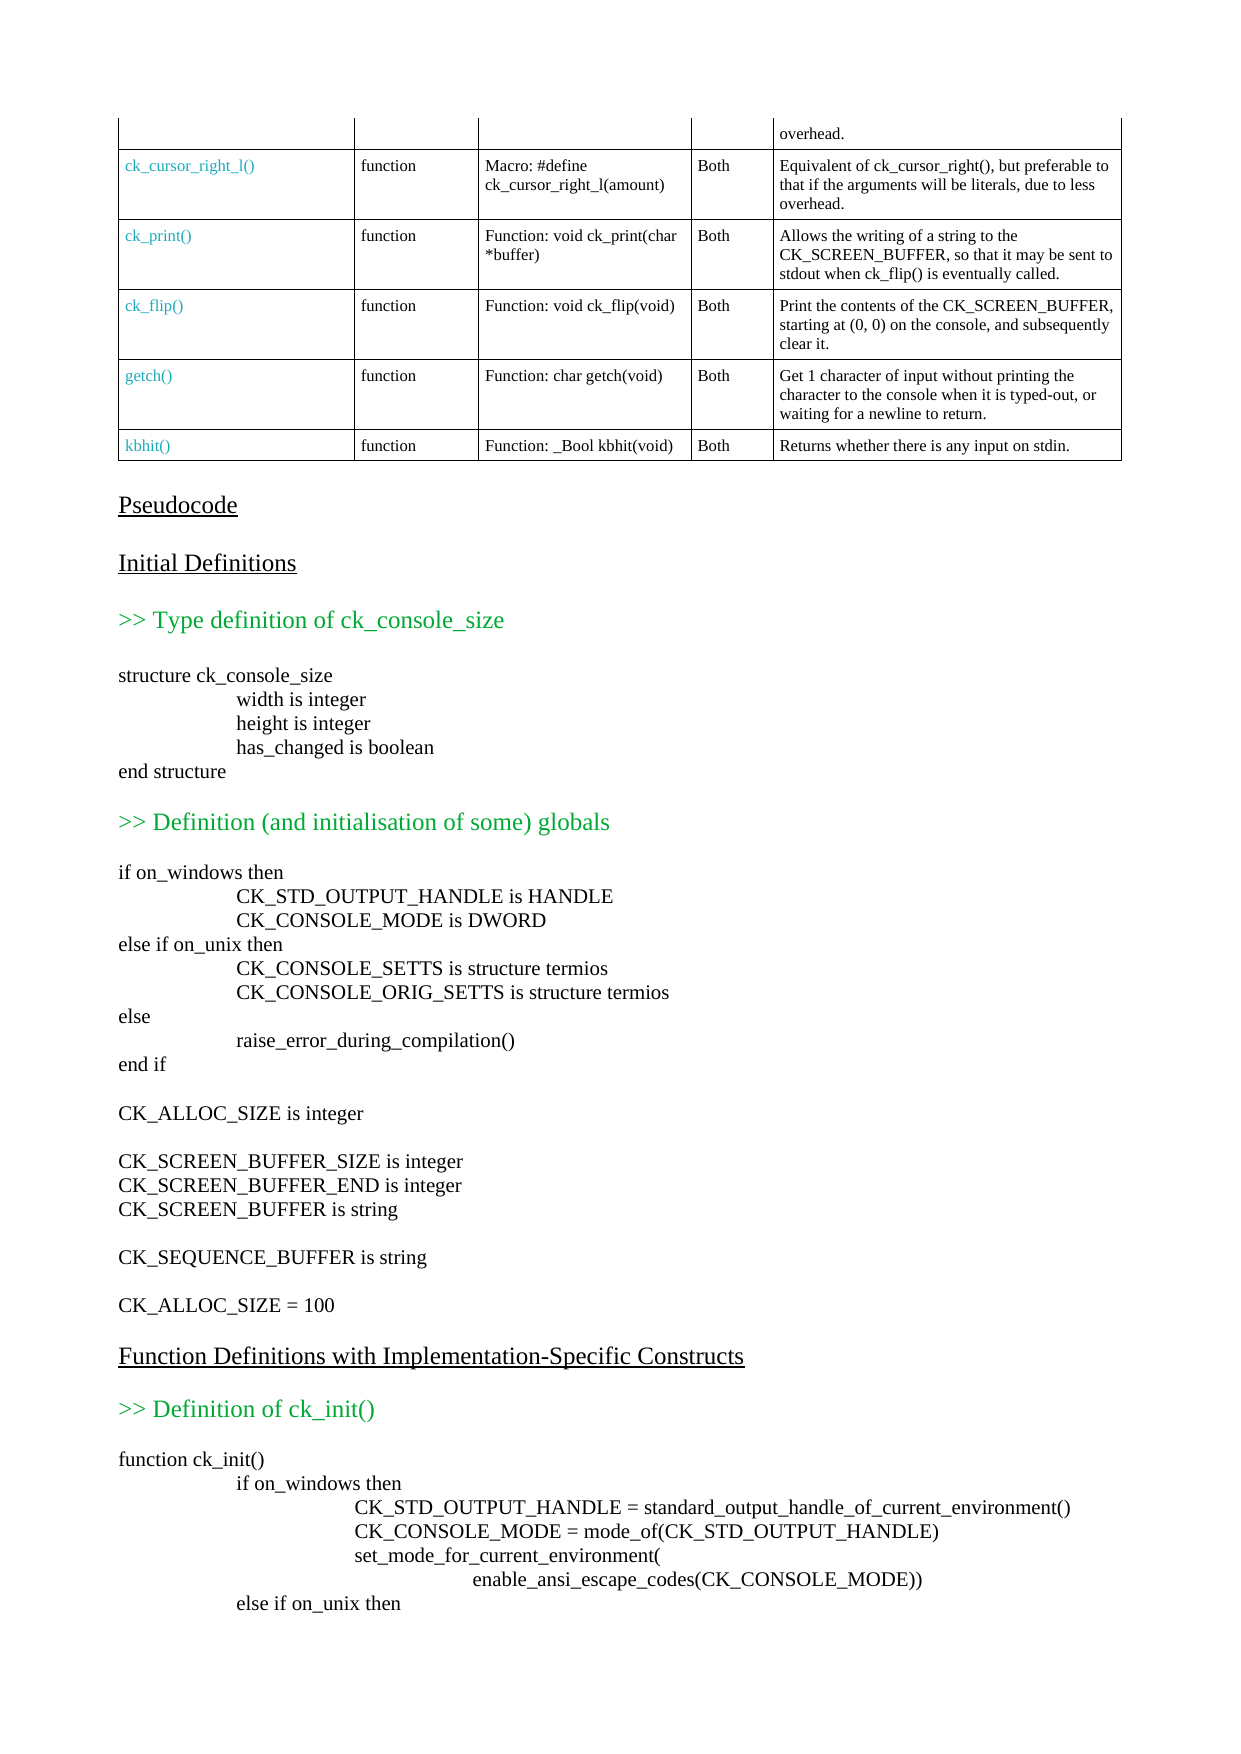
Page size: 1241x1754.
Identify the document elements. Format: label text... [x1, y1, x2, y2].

text end if [118, 1052, 1122, 1076]
text else [118, 1004, 1122, 1028]
text >> Definition (and initialisation of some) globals [118, 807, 1122, 836]
text function ck_init() [118, 1447, 1122, 1471]
table_cell function [355, 290, 478, 359]
text Function Definitions with Implementation-Specific Constructs [118, 1341, 1122, 1370]
text CK_CONSOLE_ORIG_SETTS is structure termios [118, 980, 1122, 1004]
text width is integer [118, 687, 1122, 711]
table_cell [479, 118, 691, 149]
text CK_STD_OUTPUT_HANDLE = standard_output_handle_of_current_environment() [118, 1495, 1122, 1519]
text CK_SCREEN_BUFFER is string [118, 1197, 1122, 1221]
table_cell overhead. [774, 118, 1121, 149]
text has_changed is boolean [118, 735, 1122, 759]
table_cell Function: void ck_flip(void) [479, 290, 691, 359]
table_cell Both [692, 220, 773, 289]
text end structure [118, 759, 1122, 783]
text CK_CONSOLE_MODE = mode_of(CK_STD_OUTPUT_HANDLE) [118, 1519, 1122, 1543]
text CK_STD_OUTPUT_HANDLE is HANDLE [118, 884, 1122, 908]
text set_mode_for_current_environment( [118, 1543, 1122, 1567]
text else if on_unix then [118, 1591, 1122, 1615]
text CK_SCREEN_BUFFER_END is integer [118, 1173, 1122, 1197]
table_cell function [355, 150, 478, 219]
table_cell kbhit() [119, 430, 354, 460]
text structure ck_console_size [118, 663, 1122, 687]
table_cell Allows the writing of a string to the CK_SCREEN_BUFFER, so that it may be sent to stdout when ck_flip() is eventually called. [774, 220, 1121, 289]
text >> Type definition of ck_console_size [118, 605, 1122, 634]
table_cell Both [692, 430, 773, 460]
table_cell [692, 118, 773, 149]
table_cell Function: char getch(void) [479, 360, 691, 429]
text CK_SCREEN_BUFFER_SIZE is integer [118, 1149, 1122, 1173]
text CK_SEQUENCE_BUFFER is string [118, 1245, 1122, 1269]
table_cell Function: _Bool kbhit(void) [479, 430, 691, 460]
table_cell Function: void ck_print(char *buffer) [479, 220, 691, 289]
table_cell [355, 118, 478, 149]
text else if on_unix then [118, 932, 1122, 956]
text >> Definition of ck_init() [118, 1394, 1122, 1423]
text height is integer [118, 711, 1122, 735]
table_cell Get 1 character of input without printing the character to the console when it is typed-out, or waiting for a newline to return. [774, 360, 1121, 429]
text if on_windows then [118, 860, 1122, 884]
text Pseudocode [118, 490, 1122, 519]
table_cell ck_cursor_right_l() [119, 150, 354, 219]
text if on_windows then [118, 1471, 1122, 1495]
table_cell ck_print() [119, 220, 354, 289]
table_cell Print the contents of the CK_SCREEN_BUFFER, starting at (0, 0) on the console, and subsequently clear it. [774, 290, 1121, 359]
text CK_CONSOLE_MODE is DWORD [118, 908, 1122, 932]
table_cell function [355, 360, 478, 429]
table_cell Returns whether there is any input on stdin. [774, 430, 1121, 460]
table_cell getch() [119, 360, 354, 429]
text Initial Definitions [118, 548, 1122, 576]
table_cell ck_flip() [119, 290, 354, 359]
table_cell [119, 118, 354, 149]
table_cell Both [692, 150, 773, 219]
table_cell Macro: #define ck_cursor_right_l(amount) [479, 150, 691, 219]
table_cell function [355, 220, 478, 289]
table_cell function [355, 430, 478, 460]
table_cell Equivalent of ck_cursor_right(), but preferable to that if the arguments will be literals, due to less overhead. [774, 150, 1121, 219]
text enable_ansi_escape_codes(CK_CONSOLE_MODE)) [118, 1567, 1122, 1591]
text CK_ALLOC_SIZE = 100 [118, 1293, 1122, 1317]
text CK_CONSOLE_SETTS is structure termios [118, 956, 1122, 980]
text raise_error_during_compilation() [118, 1028, 1122, 1052]
table_cell Both [692, 290, 773, 359]
table_cell Both [692, 360, 773, 429]
text CK_ALLOC_SIZE is integer [118, 1101, 1122, 1124]
